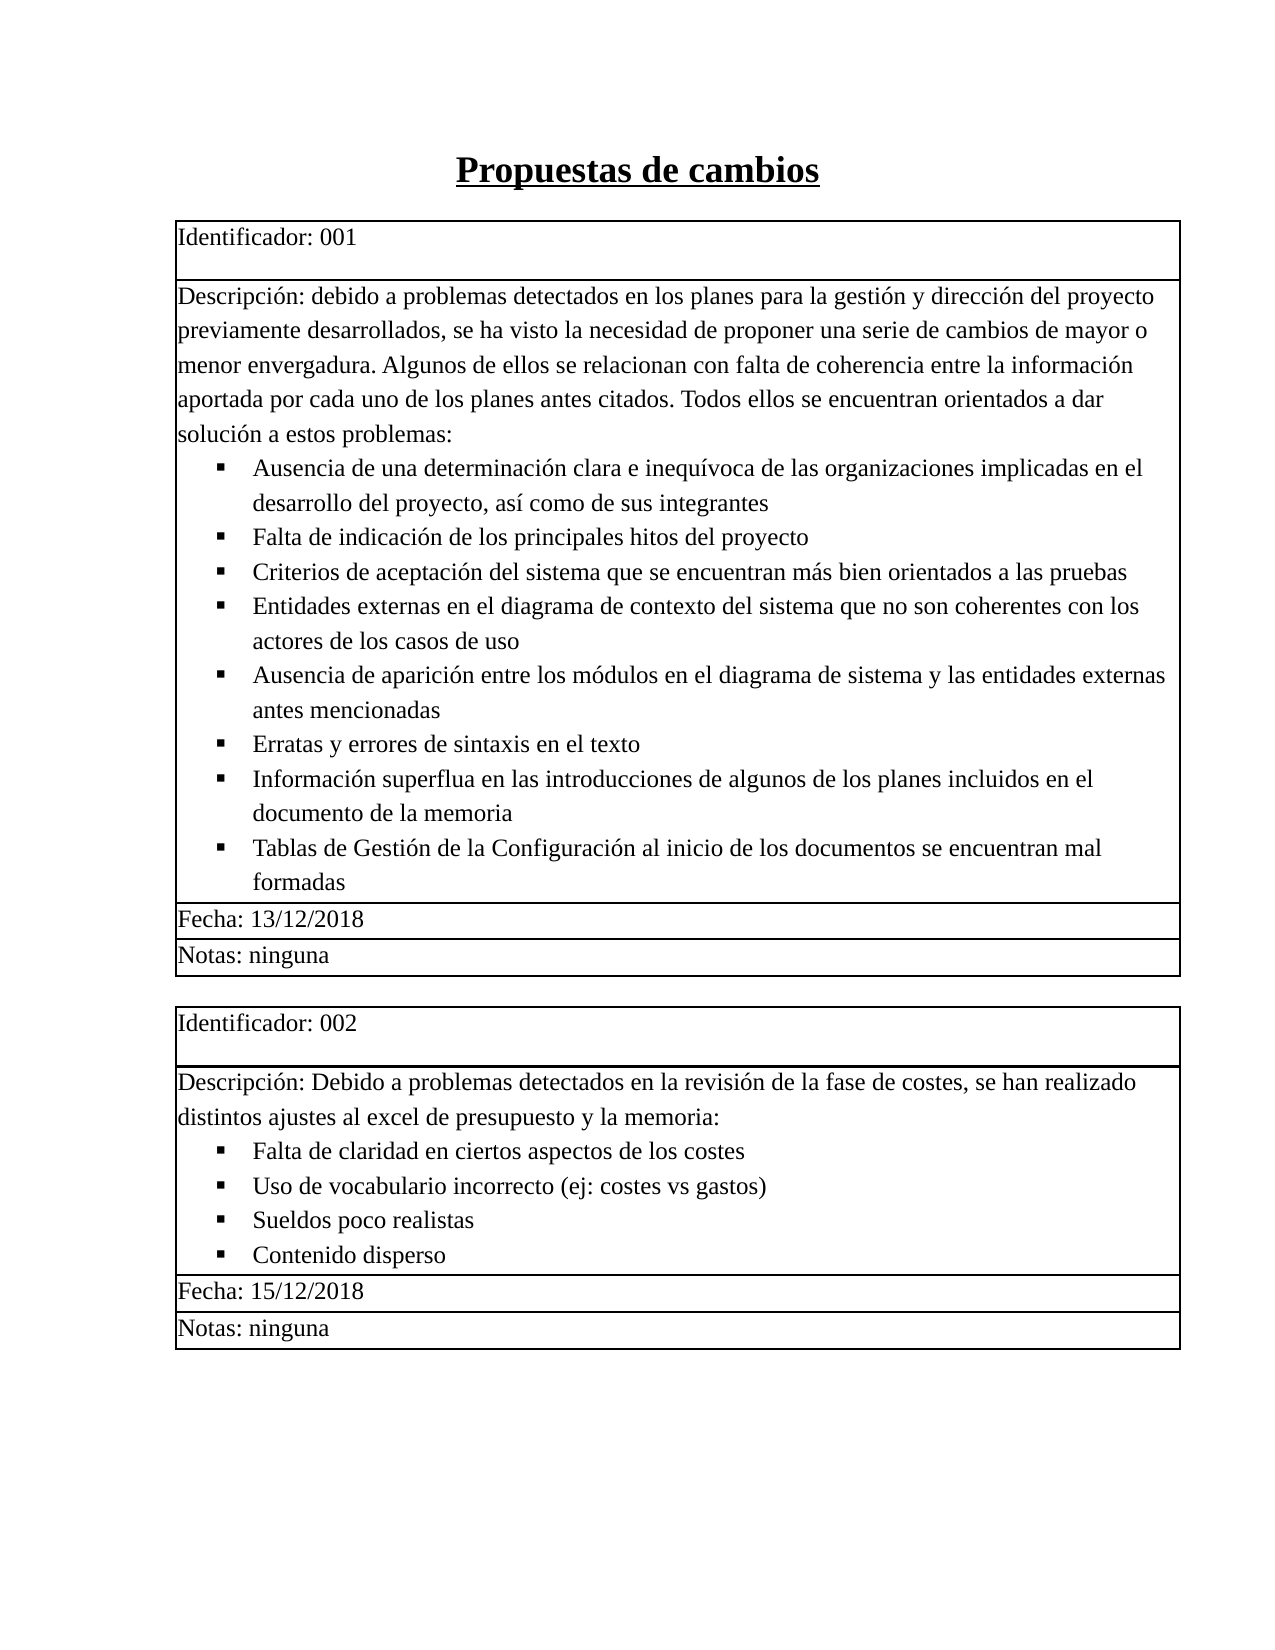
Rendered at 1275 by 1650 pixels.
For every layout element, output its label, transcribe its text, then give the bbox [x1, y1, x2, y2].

table_cell Notas: ninguna [177, 940, 1179, 975]
table_cell Descripción: debido a problemas detectados en los planes para la gestión y dirección del proyecto previamente desarrollados, se ha visto la necesidad de proponer una serie de cambios de mayor o menor envergadura. Algunos de ellos se relacionan con falta de coherencia entre la información aportada por cada uno de los planes antes citados. Todos ellos se encuentran orientados a dar solución a estos problemas: Ausencia de una determinación clara e inequívoca de las organizaciones implicadas en el desarrollo del proyecto, así como de sus integrantes Falta de indicación de los principales hitos del proyecto Criterios de aceptación del sistema que se encuentran más bien orientados a las pruebas Entidades externas en el diagrama de contexto del sistema que no son coherentes con los actores de los casos de uso Ausencia de aparición entre los módulos en el diagrama de sistema y las entidades externas antes mencionadas Erratas y errores de sintaxis en el texto Información superflua en las introducciones de algunos de los planes incluidos en el documento de la memoria Tablas de Gestión de la Configuración al inicio de los documentos se encuentran mal formadas [177, 281, 1179, 902]
table_header Identificador: 001 [177, 222, 1179, 279]
text Propuestas de cambios [177, 148, 1098, 191]
table_header Identificador: 002 [177, 1008, 1179, 1065]
table_cell Notas: ninguna [177, 1313, 1179, 1347]
table_cell Fecha: 13/12/2018 [177, 904, 1179, 938]
table_cell Fecha: 15/12/2018 [177, 1276, 1179, 1311]
table_cell Descripción: Debido a problemas detectados en la revisión de la fase de costes, se han realizado distintos ajustes al excel de presupuesto y la memoria: Falta de claridad en ciertos aspectos de los costes Uso de vocabulario incorrecto (ej: costes vs gastos) Sueldos poco realistas Contenido disperso [177, 1068, 1179, 1274]
